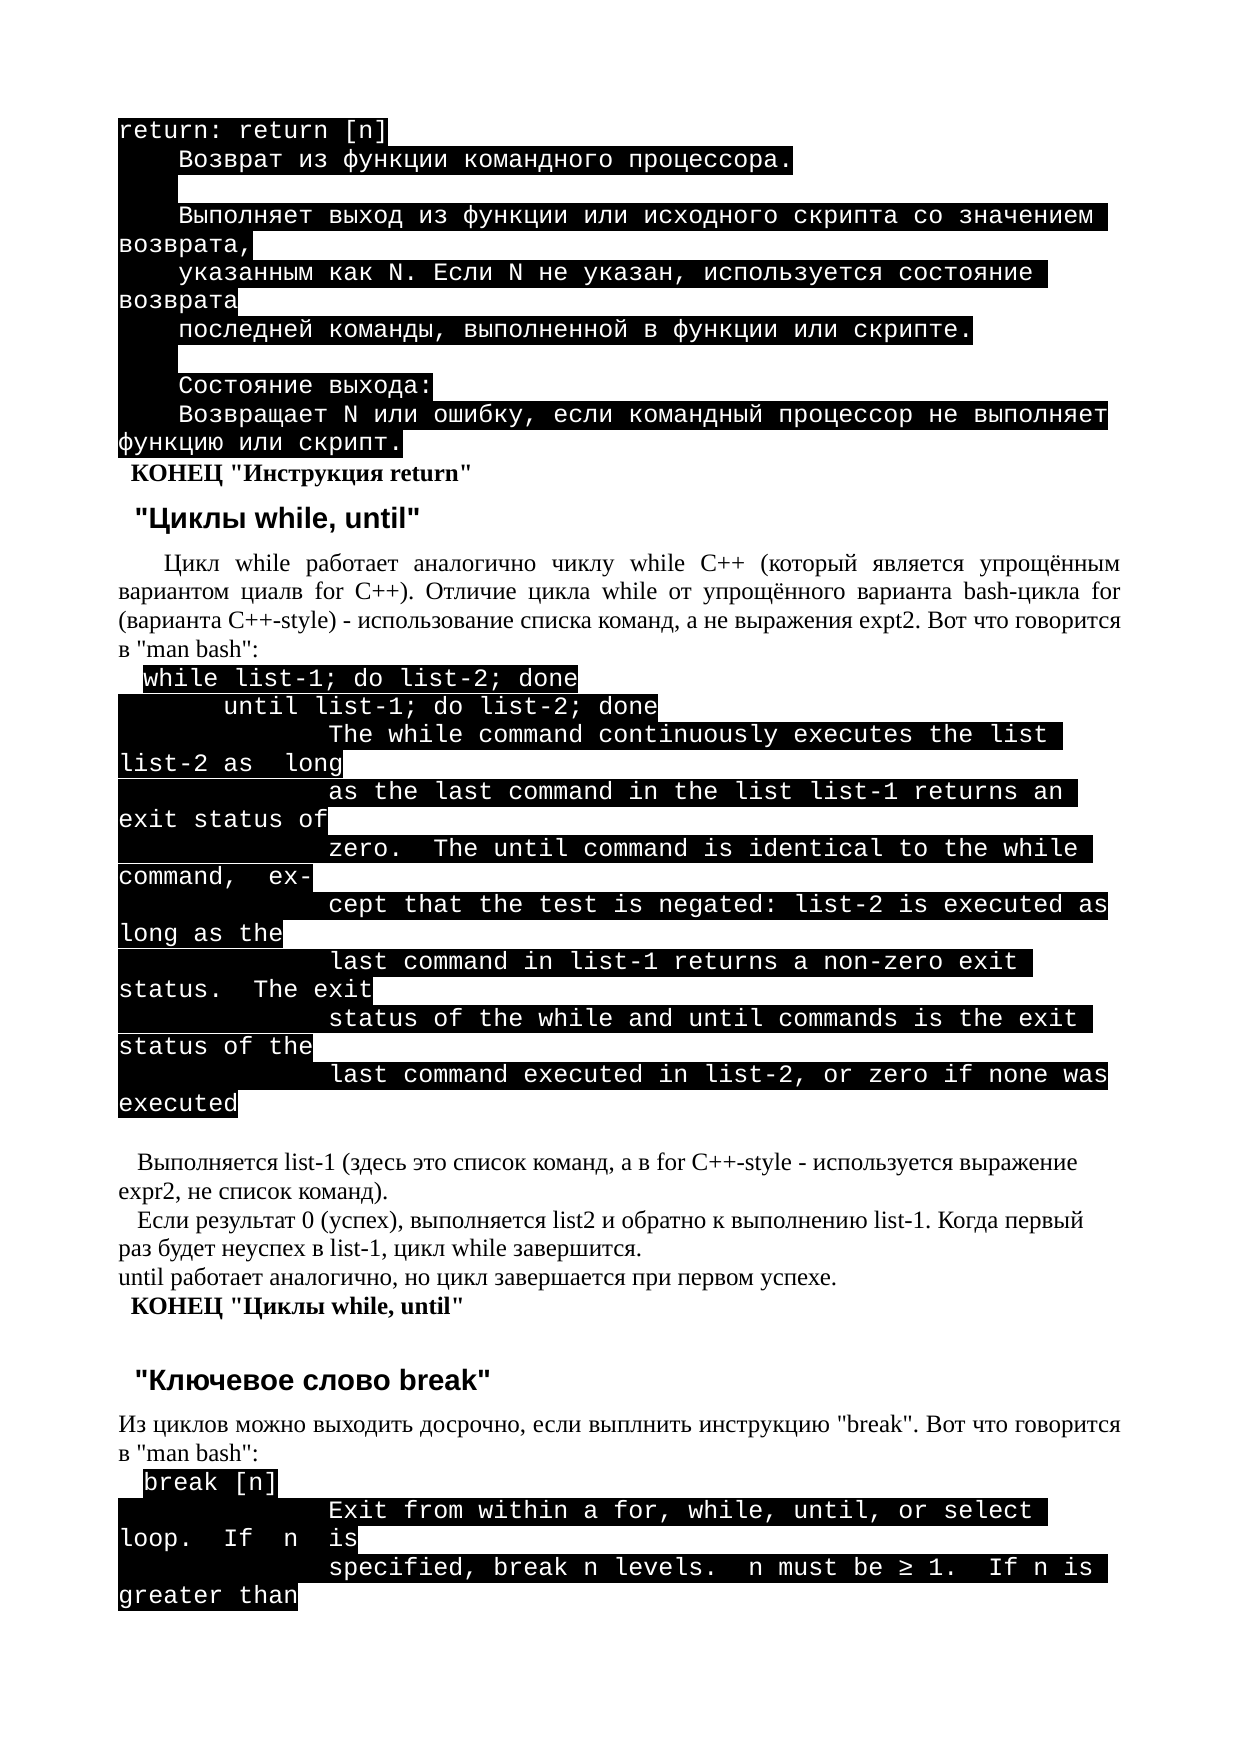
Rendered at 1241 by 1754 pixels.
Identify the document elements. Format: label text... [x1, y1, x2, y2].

text Из циклов можно выходить досрочно, если выплнить инструкцию "break". Вот что говорится в "man bash": [118, 1409, 1122, 1467]
text specified, break n levels. n must be ≥ 1. If n is greater than [118, 1554, 1122, 1611]
text КОНЕЦ "Инструкция return" [118, 458, 1122, 487]
text last command in list-1 returns a non-zero exit status. The exit [118, 948, 1122, 1005]
text zero. The until command is identical to the while command, ex‐ [118, 835, 1122, 892]
text Если результат 0 (успех), выполняется list2 и обратно к выполнению list-1. Когда первый раз будет неуспех в list-1, цикл while завершится. [118, 1205, 1122, 1262]
subtitle "Циклы while, until" [118, 501, 1122, 535]
text status of the while and until commands is the exit status of the [118, 1005, 1122, 1062]
text cept that the test is negated: list-2 is executed as long as the [118, 892, 1122, 948]
text указанным как N. Если N не указан, используется состояние возврата [118, 260, 1122, 316]
text Возвращает N или ошибку, если командный процессор не выполняет функцию или скрипт. [118, 401, 1122, 458]
text последней команды, выполненной в функции или скрипте. [118, 316, 1122, 345]
text The while command continuously executes the list list-2 as long [118, 722, 1122, 778]
text Выполняется list-1 (здесь это список команд, а в for C++-style - используется выражение expr2, не список команд). [118, 1147, 1122, 1205]
text Exit from within a for, while, until, or select loop. If n is [118, 1498, 1122, 1554]
text КОНЕЦ "Циклы while, until" [118, 1291, 1122, 1320]
text Цикл while работает аналогично чиклу while C++ (который является упрощённым вариантом циалв for C++). Отличие цикла while от упрощённого варианта bash-цикла for (варианта C++-style) - использование списка команд, а не выражения expt2. Вот что говорится в "man bash": [118, 548, 1122, 663]
text until list-1; do list-2; done [118, 693, 1122, 722]
text return: return [n] [118, 118, 1122, 146]
text as the last command in the list list-1 returns an exit status of [118, 778, 1122, 835]
subtitle "Ключевое слово break" [118, 1363, 1122, 1397]
text Состояние выхода: [118, 373, 1122, 401]
text break [n] [118, 1467, 1122, 1498]
text Возврат из функции командного процессора. [118, 146, 1122, 175]
text while list-1; do list-2; done [118, 663, 1122, 693]
text until работает аналогично, но цикл завершается при первом успехе. [118, 1262, 1122, 1291]
text last command executed in list-2, or zero if none was executed [118, 1062, 1122, 1118]
text Выполняет выход из функции или исходного скрипта со значением возврата, [118, 203, 1122, 260]
